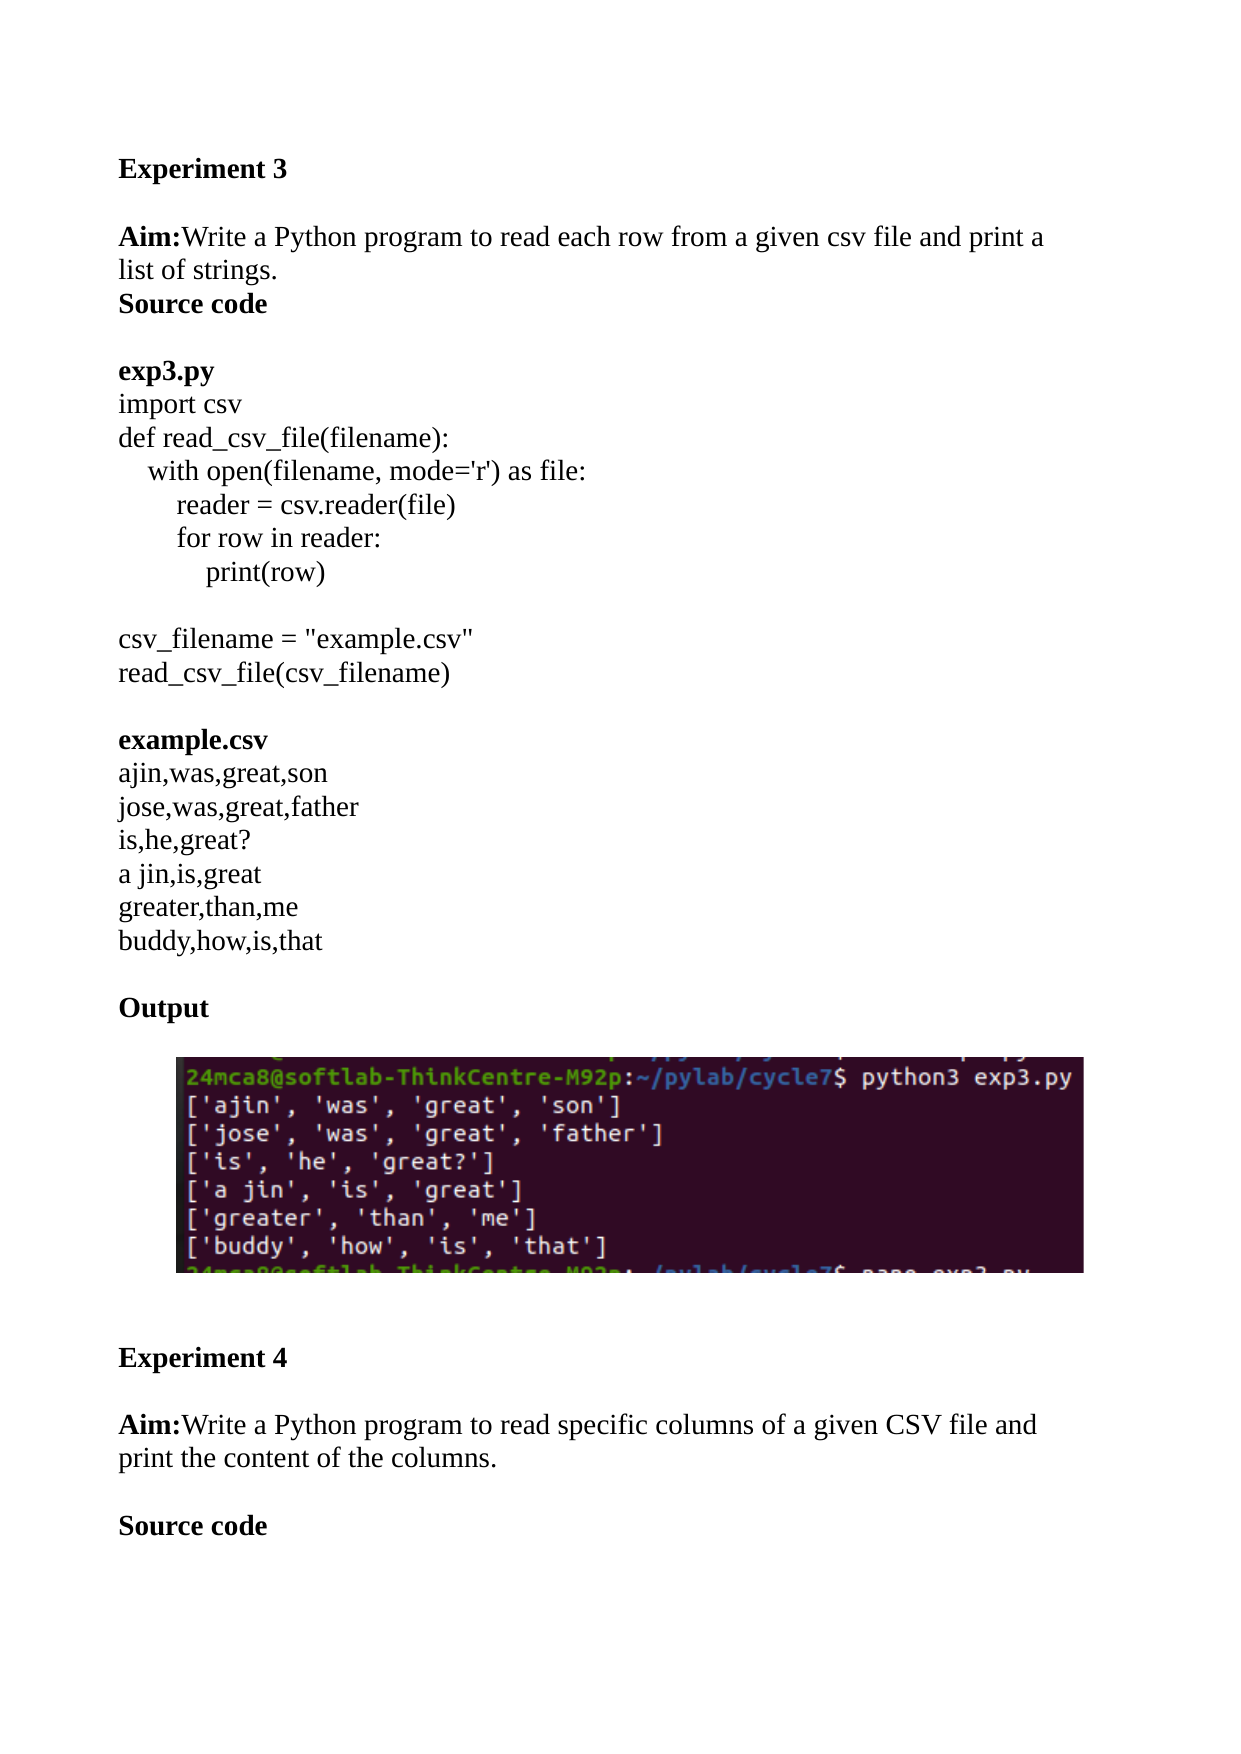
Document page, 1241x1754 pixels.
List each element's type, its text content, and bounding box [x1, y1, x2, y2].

text greater,than,me [118, 889, 1122, 923]
text for row in reader: [118, 521, 1122, 554]
text Experiment 3 [118, 152, 1122, 185]
text buddy,how,is,that [118, 923, 1122, 957]
text Source code [118, 1508, 1122, 1541]
text reader = csv.reader(file) [118, 487, 1122, 521]
text exp3.py [118, 353, 1122, 386]
text is,he,great? [118, 822, 1122, 856]
text example.csv [118, 722, 1122, 755]
text csv_filename = "example.csv" [118, 621, 1122, 655]
text Aim:Write a Python program to read each row from a given csv file and print a [118, 219, 1122, 252]
text def read_csv_file(filename): [118, 420, 1122, 453]
text a jin,is,great [118, 856, 1122, 889]
text jose,was,great,father [118, 789, 1122, 822]
text list of strings. [118, 252, 1122, 286]
text print the content of the columns. [118, 1441, 1122, 1474]
text read_csv_file(csv_filename) [118, 655, 1122, 688]
text Output [118, 990, 1122, 1024]
picture [176, 1057, 1084, 1273]
text Experiment 4 [118, 1340, 1122, 1373]
text import csv [118, 386, 1122, 420]
text Aim:Write a Python program to read specific columns of a given CSV file and [118, 1407, 1122, 1441]
text with open(filename, mode='r') as file: [118, 453, 1122, 487]
text ajin,was,great,son [118, 755, 1122, 789]
text Source code [118, 286, 1122, 319]
text print(row) [118, 554, 1122, 588]
